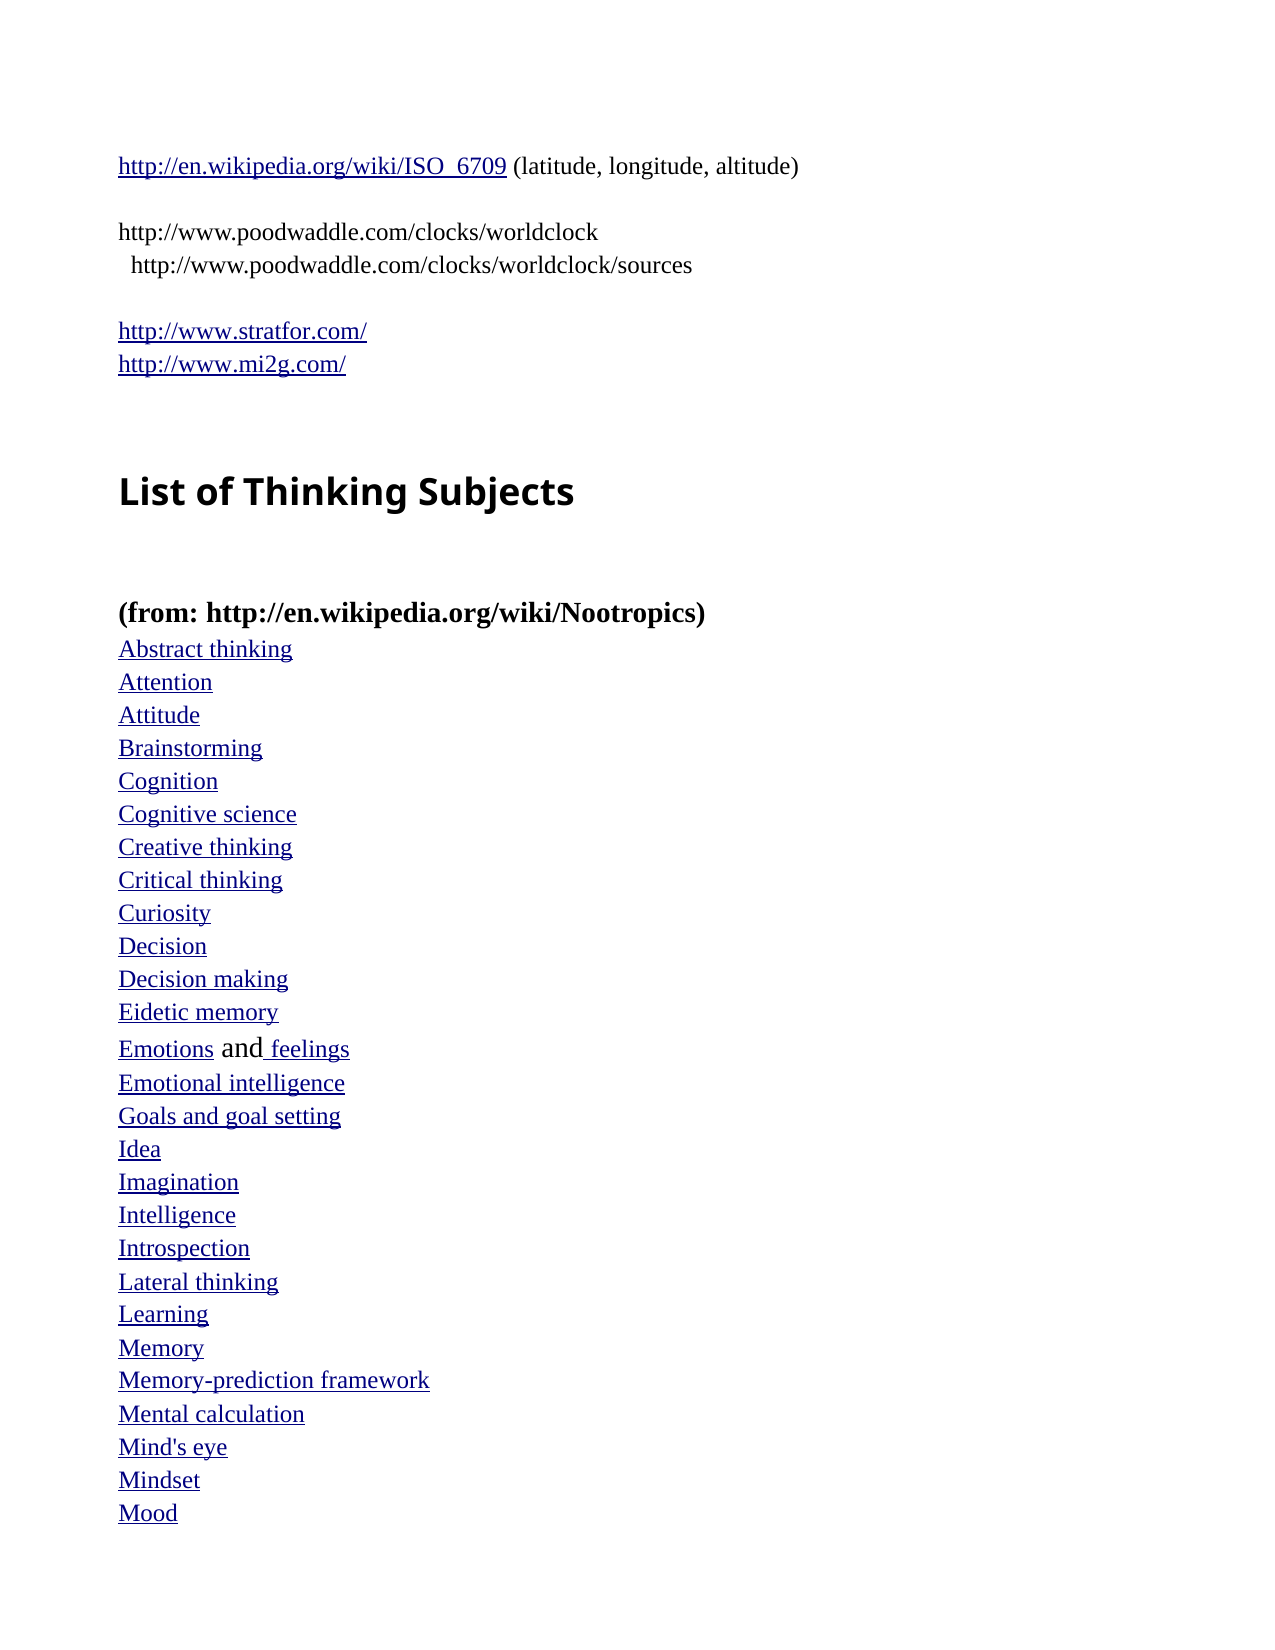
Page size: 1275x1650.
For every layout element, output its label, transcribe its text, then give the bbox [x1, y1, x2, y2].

text Learning [118, 1299, 1157, 1328]
text Decision making [118, 964, 1157, 993]
text Idea [118, 1134, 1157, 1163]
text Goals and goal setting [118, 1101, 1157, 1130]
text Creative thinking [118, 832, 1157, 861]
text Intelligence [118, 1201, 1157, 1229]
text Cognitive science [118, 799, 1157, 827]
text http://www.poodwaddle.com/clocks/worldclock [118, 217, 1157, 246]
text Emotional intelligence [118, 1068, 1157, 1097]
text Introspection [118, 1233, 1157, 1262]
text Imagination [118, 1167, 1157, 1196]
text Eidetic memory [118, 997, 1157, 1026]
text Memory [118, 1333, 1157, 1361]
text http://en.wikipedia.org/wiki/ISO_6709 (latitude, longitude, altitude) [118, 151, 1157, 180]
text Curiosity [118, 898, 1157, 927]
text Mood [118, 1498, 1157, 1526]
text http://www.mi2g.com/ [118, 349, 1157, 378]
text http://www.poodwaddle.com/clocks/worldclock/sources [118, 250, 1157, 279]
text Abstract thinking [118, 634, 1157, 662]
text http://www.stratfor.com/ [118, 316, 1157, 345]
text (from: http://en.wikipedia.org/wiki/Nootropics) [118, 595, 1157, 629]
text Mental calculation [118, 1399, 1157, 1427]
text Attention [118, 667, 1157, 695]
text Emotions and feelings [118, 1030, 1157, 1063]
text Decision [118, 931, 1157, 959]
text Attitude [118, 700, 1157, 728]
text Cognition [118, 766, 1157, 794]
text Mind's eye [118, 1432, 1157, 1460]
subtitle List of Thinking Subjects [118, 465, 1157, 516]
text Mindset [118, 1465, 1157, 1493]
text Lateral thinking [118, 1267, 1157, 1295]
text Critical thinking [118, 865, 1157, 893]
text Brainstorming [118, 733, 1157, 761]
text Memory-prediction framework [118, 1366, 1157, 1394]
